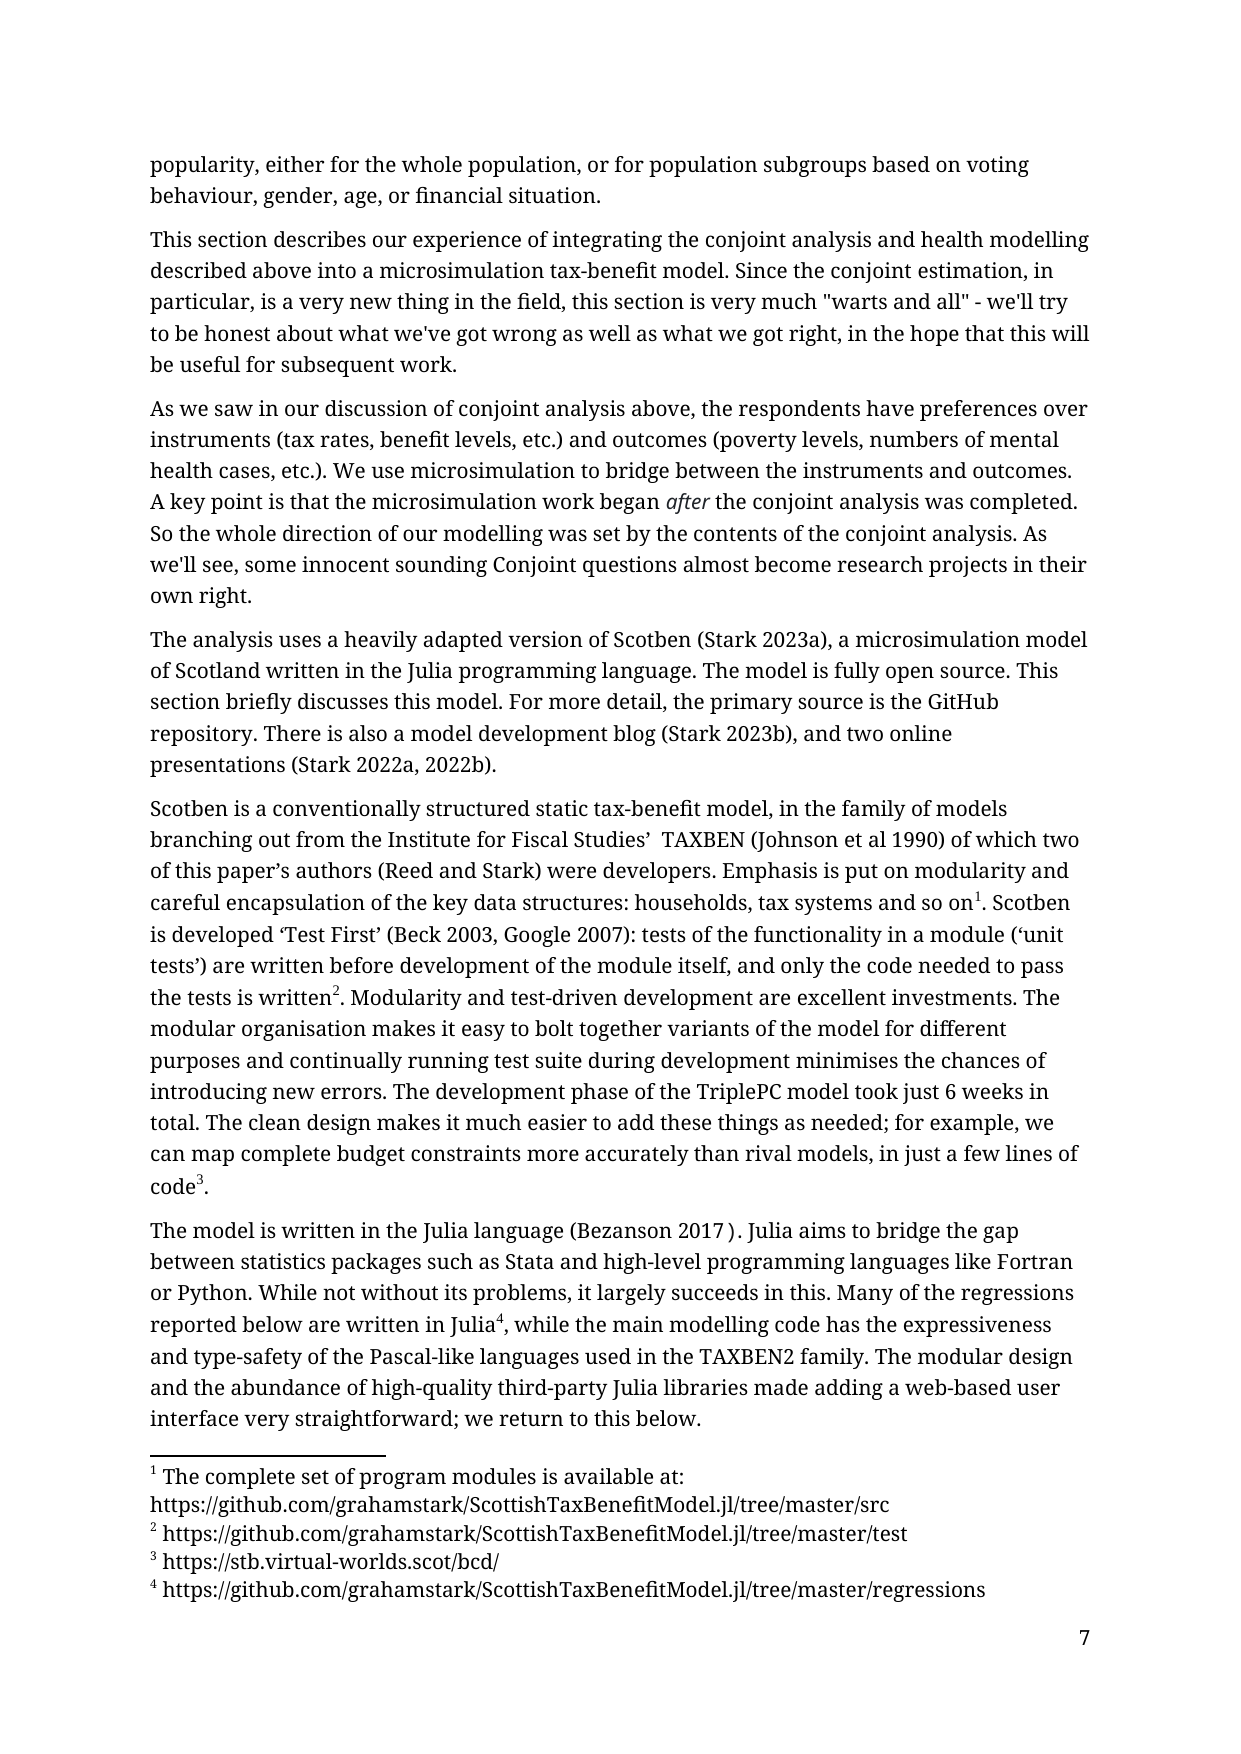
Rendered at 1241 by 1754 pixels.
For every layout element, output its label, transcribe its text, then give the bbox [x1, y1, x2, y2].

text This section describes our experience of integrating the conjoint analysis and health modelling described above into a microsimulation tax-benefit model. Since the conjoint estimation, in particular, is a very new thing in the field, this section is very much "warts and all" - we'll try to be honest about what we've got wrong as well as what we got right, in the hope that this will be useful for subsequent work. [150, 225, 1090, 378]
text The model is written in the Julia language (Bezanson 2017). Julia aims to bridge the gap between statistics packages such as Stata and high-level programming languages like Fortran or Python. While not without its problems, it largely succeeds in this. Many of the regressions reported below are written in Julia, while the main modelling code has the expressiveness and type-safety of the Pascal-like languages used in the TAXBEN2 family. The modular design and the abundance of high-quality third-party Julia libraries made adding a web-based user interface very straightforward; we return to this below. [150, 1216, 1090, 1433]
text https://github.com/grahamstark/ScottishTaxBenefitModel.jl/tree/master/test [150, 1519, 1090, 1547]
text The complete set of program modules is available at: https://github.com/grahamstark/ScottishTaxBenefitModel.jl/tree/master/src [150, 1462, 1090, 1519]
text popularity, either for the whole population, or for population subgroups based on voting behaviour, gender, age, or financial situation. [150, 150, 1090, 210]
text The analysis uses a heavily adapted version of Scotben (Stark 2023a), a microsimulation model of Scotland written in the Julia programming language. The model is fully open source. This section briefly discusses this model. For more detail, the primary source is the GitHub repository. There is also a model development blog (Stark 2023b), and two online presentations (Stark 2022a, 2022b). [150, 625, 1090, 778]
text As we saw in our discussion of conjoint analysis above, the respondents have preferences over instruments (tax rates, benefit levels, etc.) and outcomes (poverty levels, numbers of mental health cases, etc.). We use microsimulation to bridge between the instruments and outcomes. A key point is that the microsimulation work began after the conjoint analysis was completed. So the whole direction of our modelling was set by the contents of the conjoint analysis. As we'll see, some innocent sounding Conjoint questions almost become research projects in their own right. [150, 394, 1090, 610]
text https://stb.virtual-worlds.scot/bcd/ [150, 1547, 1090, 1576]
text Scotben is a conventionally structured static tax-benefit model, in the family of models branching out from the Institute for Fiscal Studies’ TAXBEN (Johnson et al 1990) of which two of this paper’s authors (Reed and Stark) were developers. Emphasis is put on modularity and careful encapsulation of the key data structures: households, tax systems and so on. Scotben is developed ‘Test First’ (Beck 2003, Google 2007): tests of the functionality in a module (‘unit tests’) are written before development of the module itself, and only the code needed to pass the tests is written. Modularity and test-driven development are excellent investments. The modular organisation makes it easy to bolt together variants of the model for different purposes and continually running test suite during development minimises the chances of introducing new errors. The development phase of the TriplePC model took just 6 weeks in total. The clean design makes it much easier to add these things as needed; for example, we can map complete budget constraints more accurately than rival models, in just a few lines of code. [150, 794, 1090, 1200]
text https://github.com/grahamstark/ScottishTaxBenefitModel.jl/tree/master/regressions [150, 1576, 1090, 1604]
